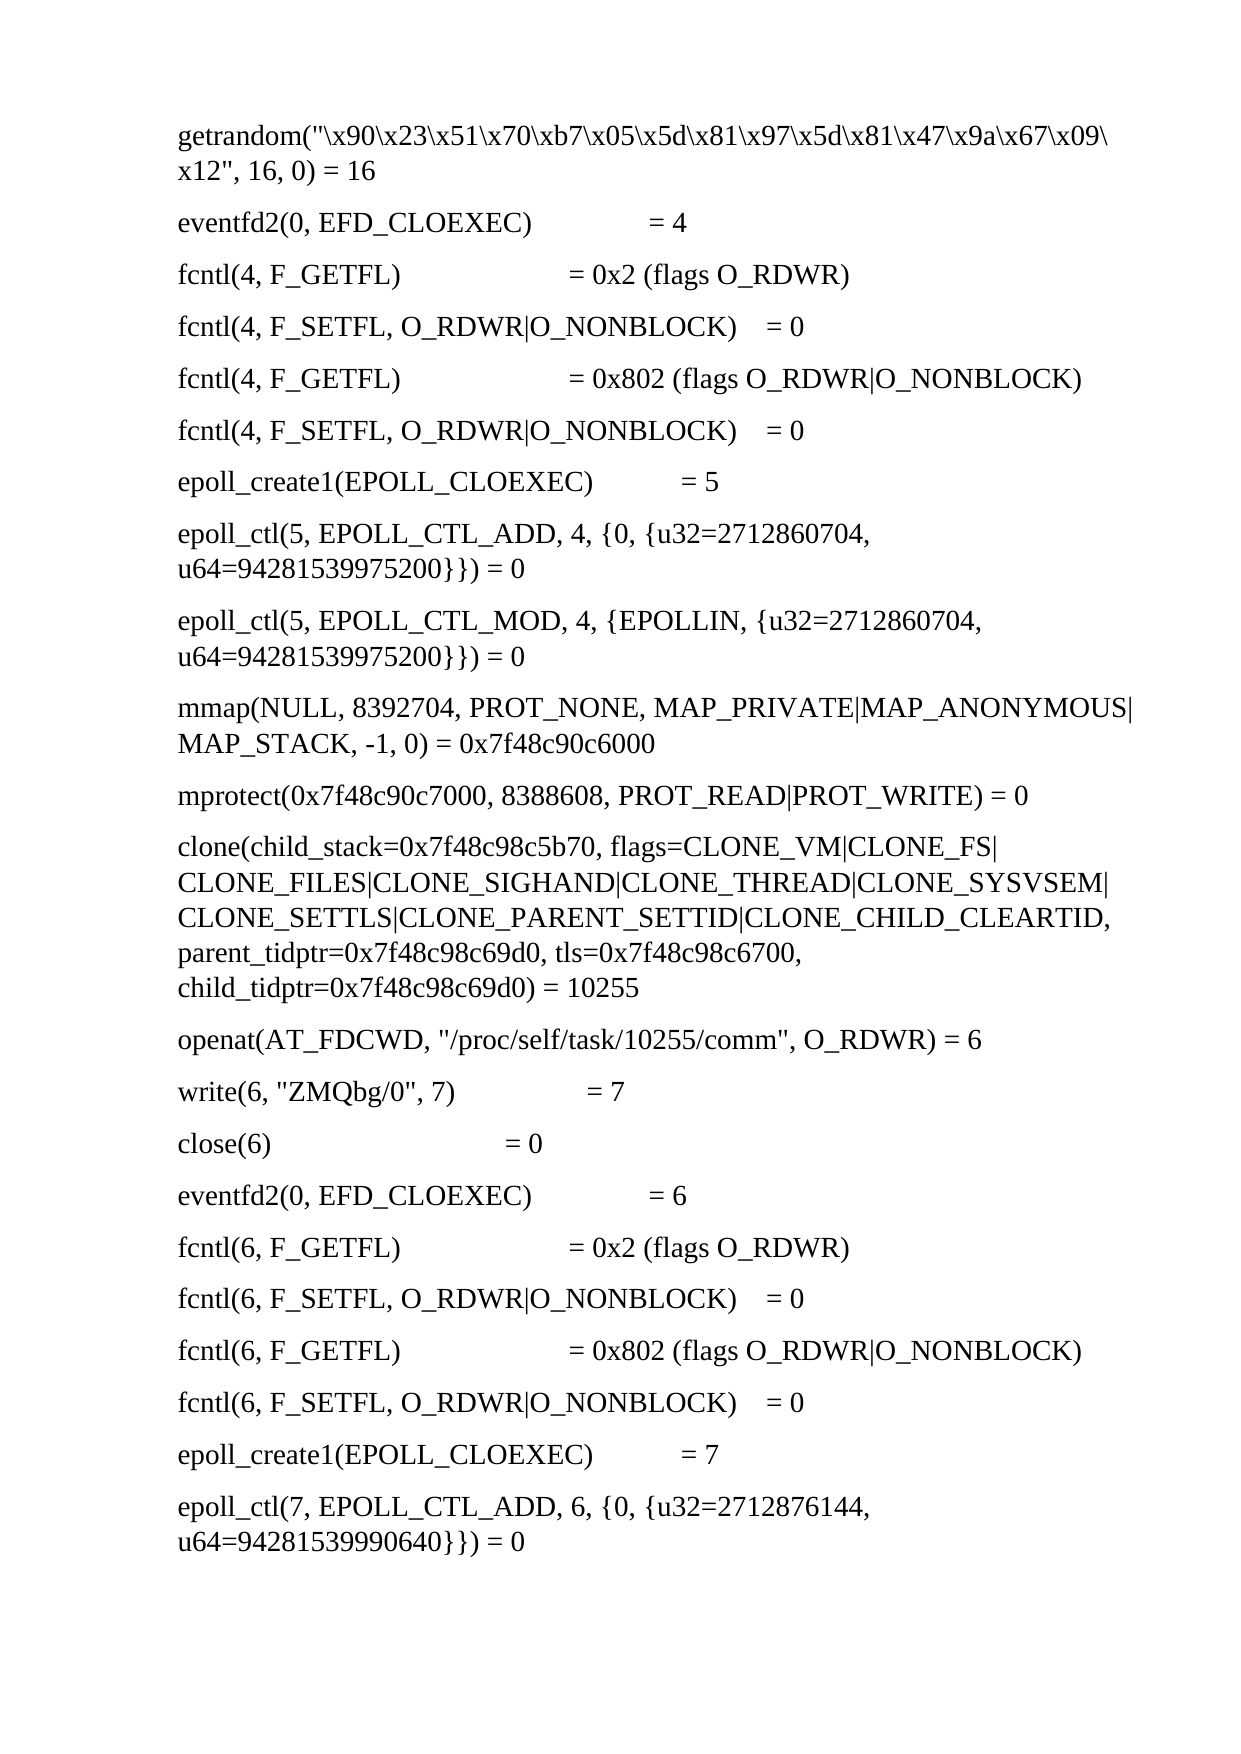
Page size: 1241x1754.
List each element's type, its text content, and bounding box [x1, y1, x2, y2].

text epoll_ctl(7, EPOLL_CTL_ADD, 6, {0, {u32=2712876144, u64=94281539990640}}) = 0 [177, 1489, 1152, 1558]
text fcntl(4, F_SETFL, O_RDWR|O_NONBLOCK) = 0 [177, 413, 1152, 446]
text close(6) = 0 [177, 1126, 1152, 1159]
text fcntl(6, F_SETFL, O_RDWR|O_NONBLOCK) = 0 [177, 1385, 1152, 1419]
text fcntl(4, F_SETFL, O_RDWR|O_NONBLOCK) = 0 [177, 309, 1152, 342]
text fcntl(4, F_GETFL) = 0x2 (flags O_RDWR) [177, 257, 1152, 291]
text epoll_create1(EPOLL_CLOEXEC) = 5 [177, 464, 1152, 498]
text mprotect(0x7f48c90c7000, 8388608, PROT_READ|PROT_WRITE) = 0 [177, 778, 1152, 811]
text openat(AT_FDCWD, "/proc/self/task/10255/comm", O_RDWR) = 6 [177, 1022, 1152, 1056]
text getrandom("\x90\x23\x51\x70\xb7\x05\x5d\x81\x97\x5d\x81\x47\x9a\x67\x09\x12", 16, 0) = 16 [177, 118, 1152, 187]
text eventfd2(0, EFD_CLOEXEC) = 4 [177, 205, 1152, 239]
text fcntl(6, F_GETFL) = 0x2 (flags O_RDWR) [177, 1230, 1152, 1263]
text fcntl(6, F_SETFL, O_RDWR|O_NONBLOCK) = 0 [177, 1282, 1152, 1315]
text write(6, "ZMQbg/0", 7) = 7 [177, 1074, 1152, 1108]
text epoll_create1(EPOLL_CLOEXEC) = 7 [177, 1437, 1152, 1471]
text fcntl(4, F_GETFL) = 0x802 (flags O_RDWR|O_NONBLOCK) [177, 361, 1152, 394]
text epoll_ctl(5, EPOLL_CTL_ADD, 4, {0, {u32=2712860704, u64=94281539975200}}) = 0 [177, 516, 1152, 585]
text epoll_ctl(5, EPOLL_CTL_MOD, 4, {EPOLLIN, {u32=2712860704, u64=94281539975200}}) = 0 [177, 603, 1152, 672]
text eventfd2(0, EFD_CLOEXEC) = 6 [177, 1178, 1152, 1211]
text mmap(NULL, 8392704, PROT_NONE, MAP_PRIVATE|MAP_ANONYMOUS|MAP_STACK, -1, 0) = 0x7f48c90c6000 [177, 691, 1152, 759]
text fcntl(6, F_GETFL) = 0x802 (flags O_RDWR|O_NONBLOCK) [177, 1333, 1152, 1367]
text clone(child_stack=0x7f48c98c5b70, flags=CLONE_VM|CLONE_FS|CLONE_FILES|CLONE_SIGHAND|CLONE_THREAD|CLONE_SYSVSEM|CLONE_SETTLS|CLONE_PARENT_SETTID|CLONE_CHILD_CLEARTID, parent_tidptr=0x7f48c98c69d0, tls=0x7f48c98c6700, child_tidptr=0x7f48c98c69d0) = 10255 [177, 829, 1152, 1004]
